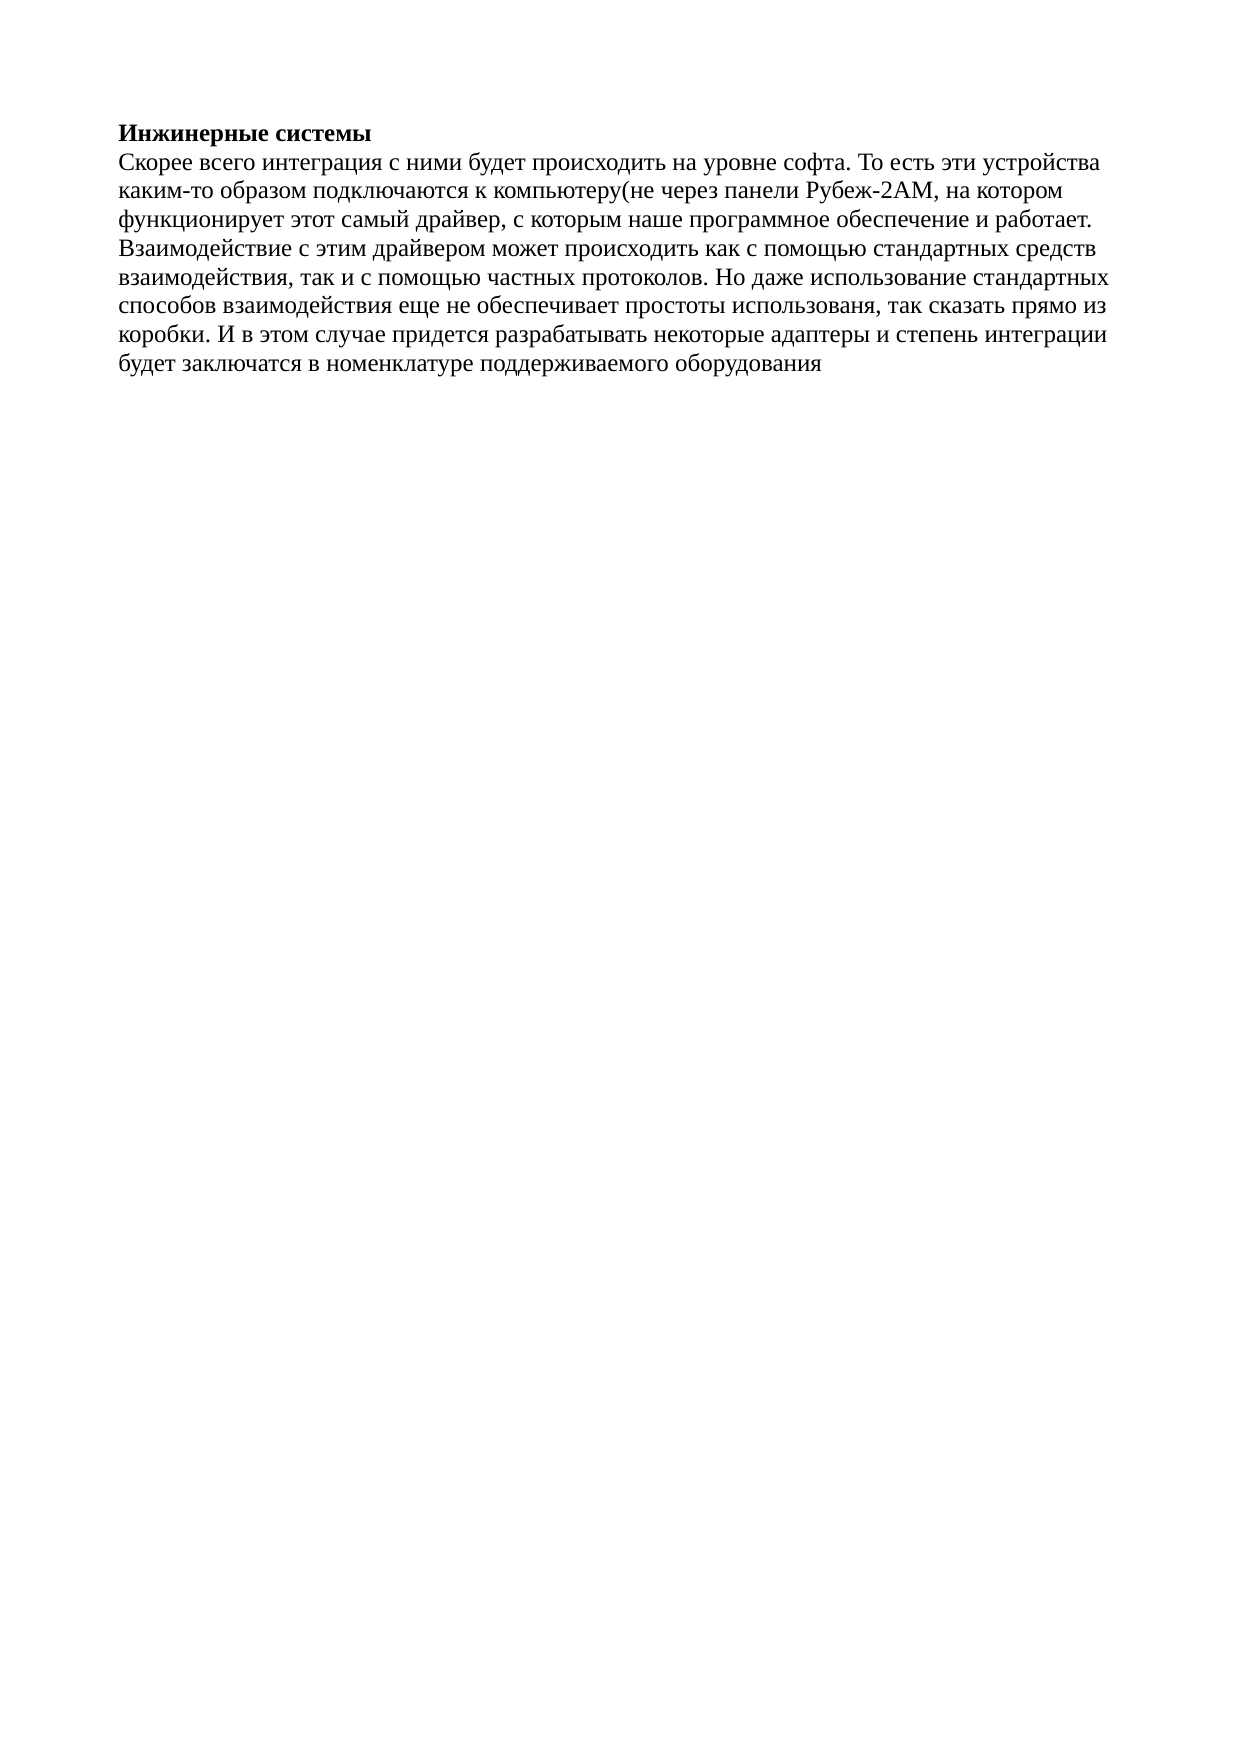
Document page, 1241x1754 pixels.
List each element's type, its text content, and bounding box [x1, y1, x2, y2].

text Скорее всего интеграция с ними будет происходить на уровне софта. То есть эти устройства каким-то образом подключаются к компьютеру(не через панели Рубеж-2АМ, на котором функционирует этот самый драйвер, с которым наше программное обеспечение и работает. Взаимодействие с этим драйвером может происходить как с помощью стандартных средств взаимодействия, так и с помощью частных протоколов. Но даже использование стандартных способов взаимодействия еще не обеспечивает простоты использованя, так сказать прямо из коробки. И в этом случае придется разрабатывать некоторые адаптеры и степень интеграции будет заключатся в номенклатуре поддерживаемого оборудования [118, 147, 1122, 377]
text Инжинерные системы [118, 118, 1122, 147]
